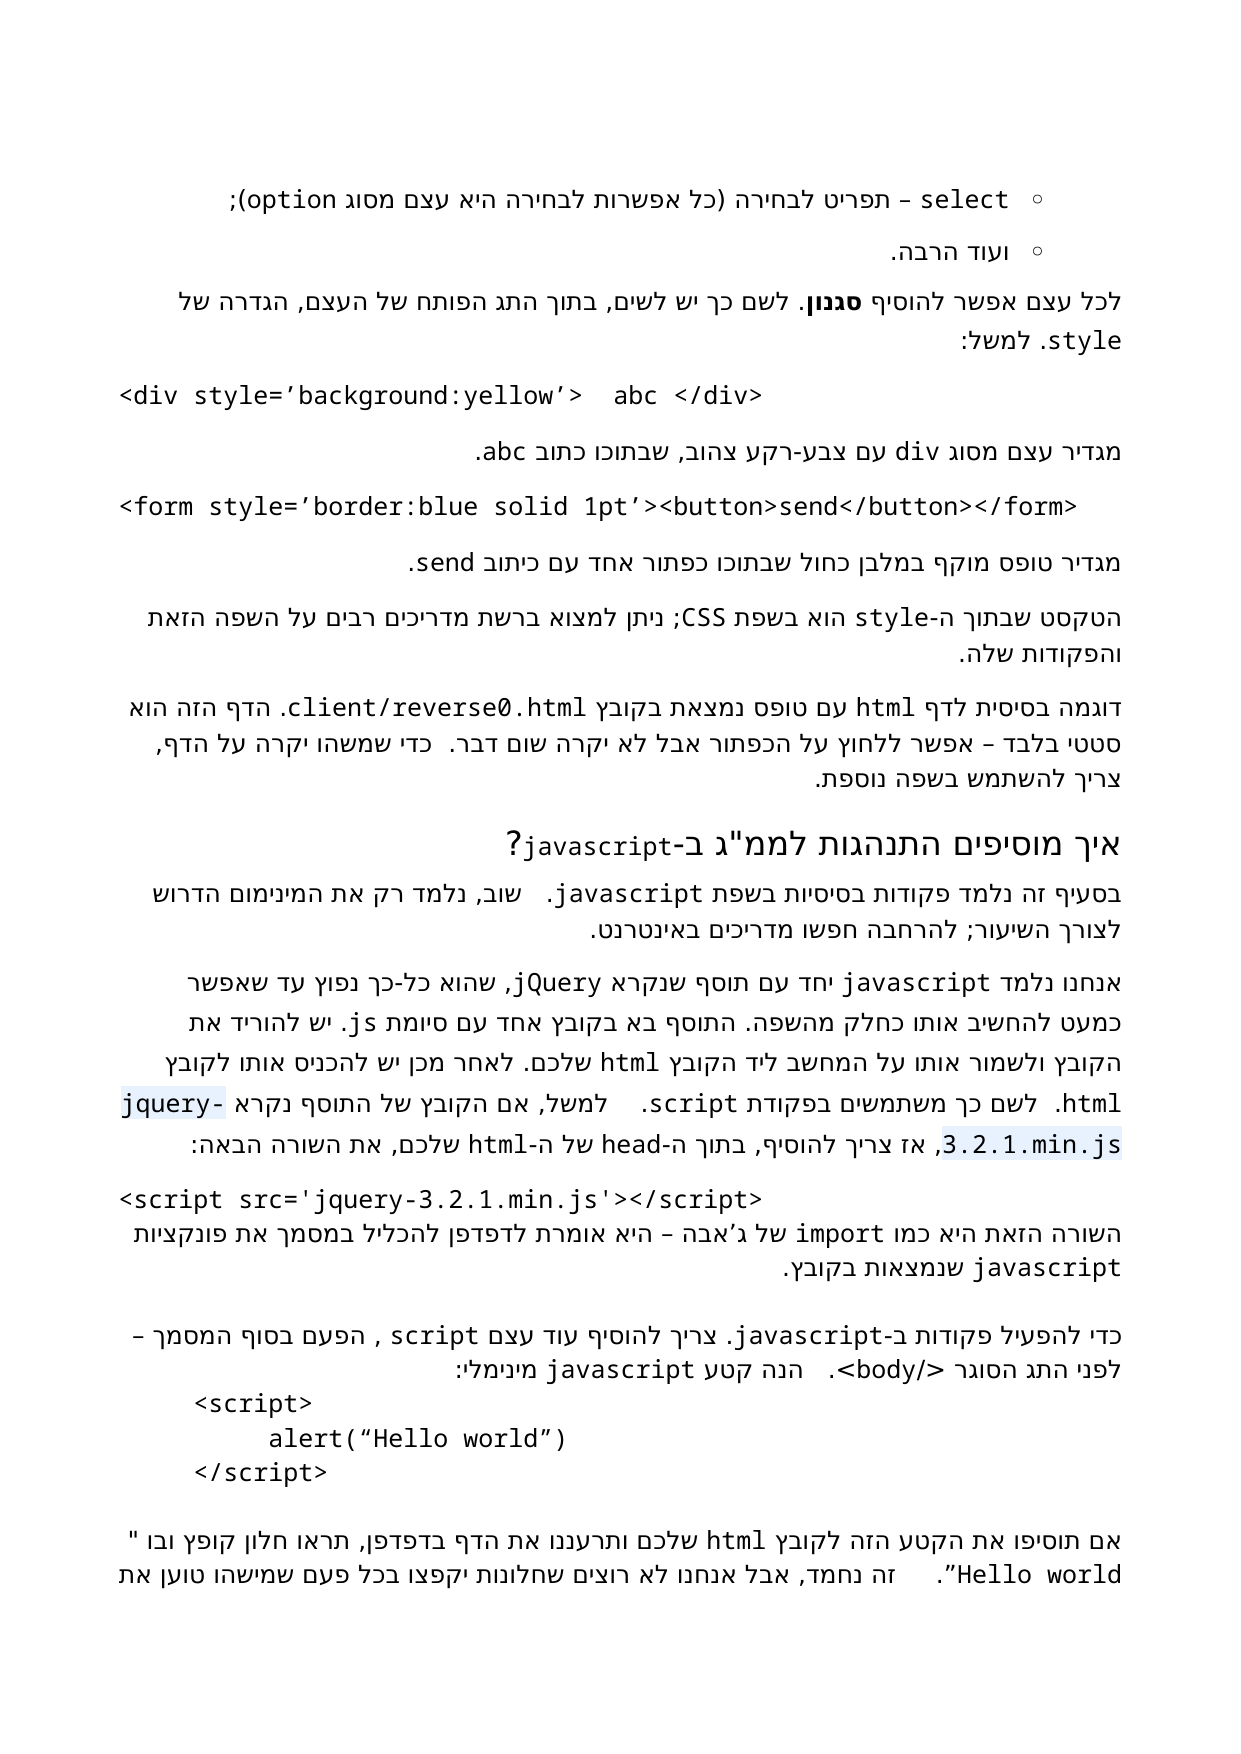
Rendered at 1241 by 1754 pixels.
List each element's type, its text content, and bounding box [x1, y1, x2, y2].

subtitle איך מוסיפים התנהגות לממ"ג ב-javascript? [118, 824, 1122, 863]
list select – תפריט לבחירה (כל אפשרות לבחירה היא עצם מסוג option); [118, 182, 1047, 216]
text מגדיר עצם מסוג div עם צבע-רקע צהוב, שבתוכו כתוב abc. [118, 433, 1122, 467]
text <script> [118, 1386, 1122, 1420]
text השורה הזאת היא כמו import של ג’אבה – היא אומרת לדפדפן להכליל במסמך את פונקציות javascript שנמצאות בקובץ. [118, 1216, 1122, 1284]
list ועוד הרבה. [118, 237, 1047, 266]
text <form style=’border:blue solid 1pt’><button>send</button></form> [118, 489, 1122, 523]
text כדי להפעיל פקודות ב-javascript. צריך להוסיף עוד עצם script , הפעם בסוף המסמך – לפני התג הסוגר </body>. הנה קטע javascript מינימלי: [118, 1318, 1122, 1386]
text אנחנו נלמד javascript יחד עם תוסף שנקרא jQuery, שהוא כל-כך נפוץ עד שאפשר כמעט להחשיב אותו כחלק מהשפה. התוסף בא בקובץ אחד עם סיומת js. יש להוריד את הקובץ ולשמור אותו על המחשב ליד הקובץ html שלכם. לאחר מכן יש להכניס אותו לקובץ html. לשם כך משתמשים בפקודת script. למשל, אם הקובץ של התוסף נקרא jquery-3.2.1.min.js, אז צריך להוסיף, בתוך ה-head של ה-html שלכם, את השורה הבאה: [118, 965, 1122, 1160]
text <script src='jquery-3.2.1.min.js'></script> [118, 1182, 1122, 1216]
text <div style=’background:yellow’> abc </div> [118, 378, 1122, 412]
text הטקסט שבתוך ה-style הוא בשפת CSS; ניתן למצוא ברשת מדריכים רבים על השפה הזאת והפקודות שלה. [118, 600, 1122, 669]
text אם תוסיפו את הקטע הזה לקובץ html שלכם ותרעננו את הדף בדפדפן, תראו חלון קופץ ובו "Hello world”. זה נחמד, אבל אנחנו לא רוצים שחלונות יקפצו בכל פעם שמישהו טוען את הדף – אנחנו רוצים שיקרו דברים רק כשמישהו לוחץ על הכפתור. לשם כך, במקום ה-alert הנ”ל, נכתוב את הקטע הבא בתוך ה-script ( נמצא בקובץ client/reverse1.html): [118, 1522, 1122, 1591]
text לכל עצם אפשר להוסיף סגנון. לשם כך יש לשים, בתוך התג הפותח של העצם, הגדרה של style. למשל: [118, 287, 1122, 357]
text alert(“Hello world”) [118, 1420, 1122, 1454]
text דוגמה בסיסית לדף html עם טופס נמצאת בקובץ client/reverse0.html. הדף הזה הוא סטטי בלבד – אפשר ללחוץ על הכפתור אבל לא יקרה שום דבר. כדי שמשהו יקרה על הדף, צריך להשתמש בשפה נוספת. [118, 689, 1122, 793]
text </script> [118, 1454, 1122, 1488]
text מגדיר טופס מוקף במלבן כחול שבתוכו כפתור אחד עם כיתוב send. [118, 544, 1122, 578]
text בסעיף זה נלמד פקודות בסיסיות בשפת javascript. שוב, נלמד רק את המינימום הדרוש לצורך השיעור; להרחבה חפשו מדריכים באינטרנט. [118, 875, 1122, 944]
